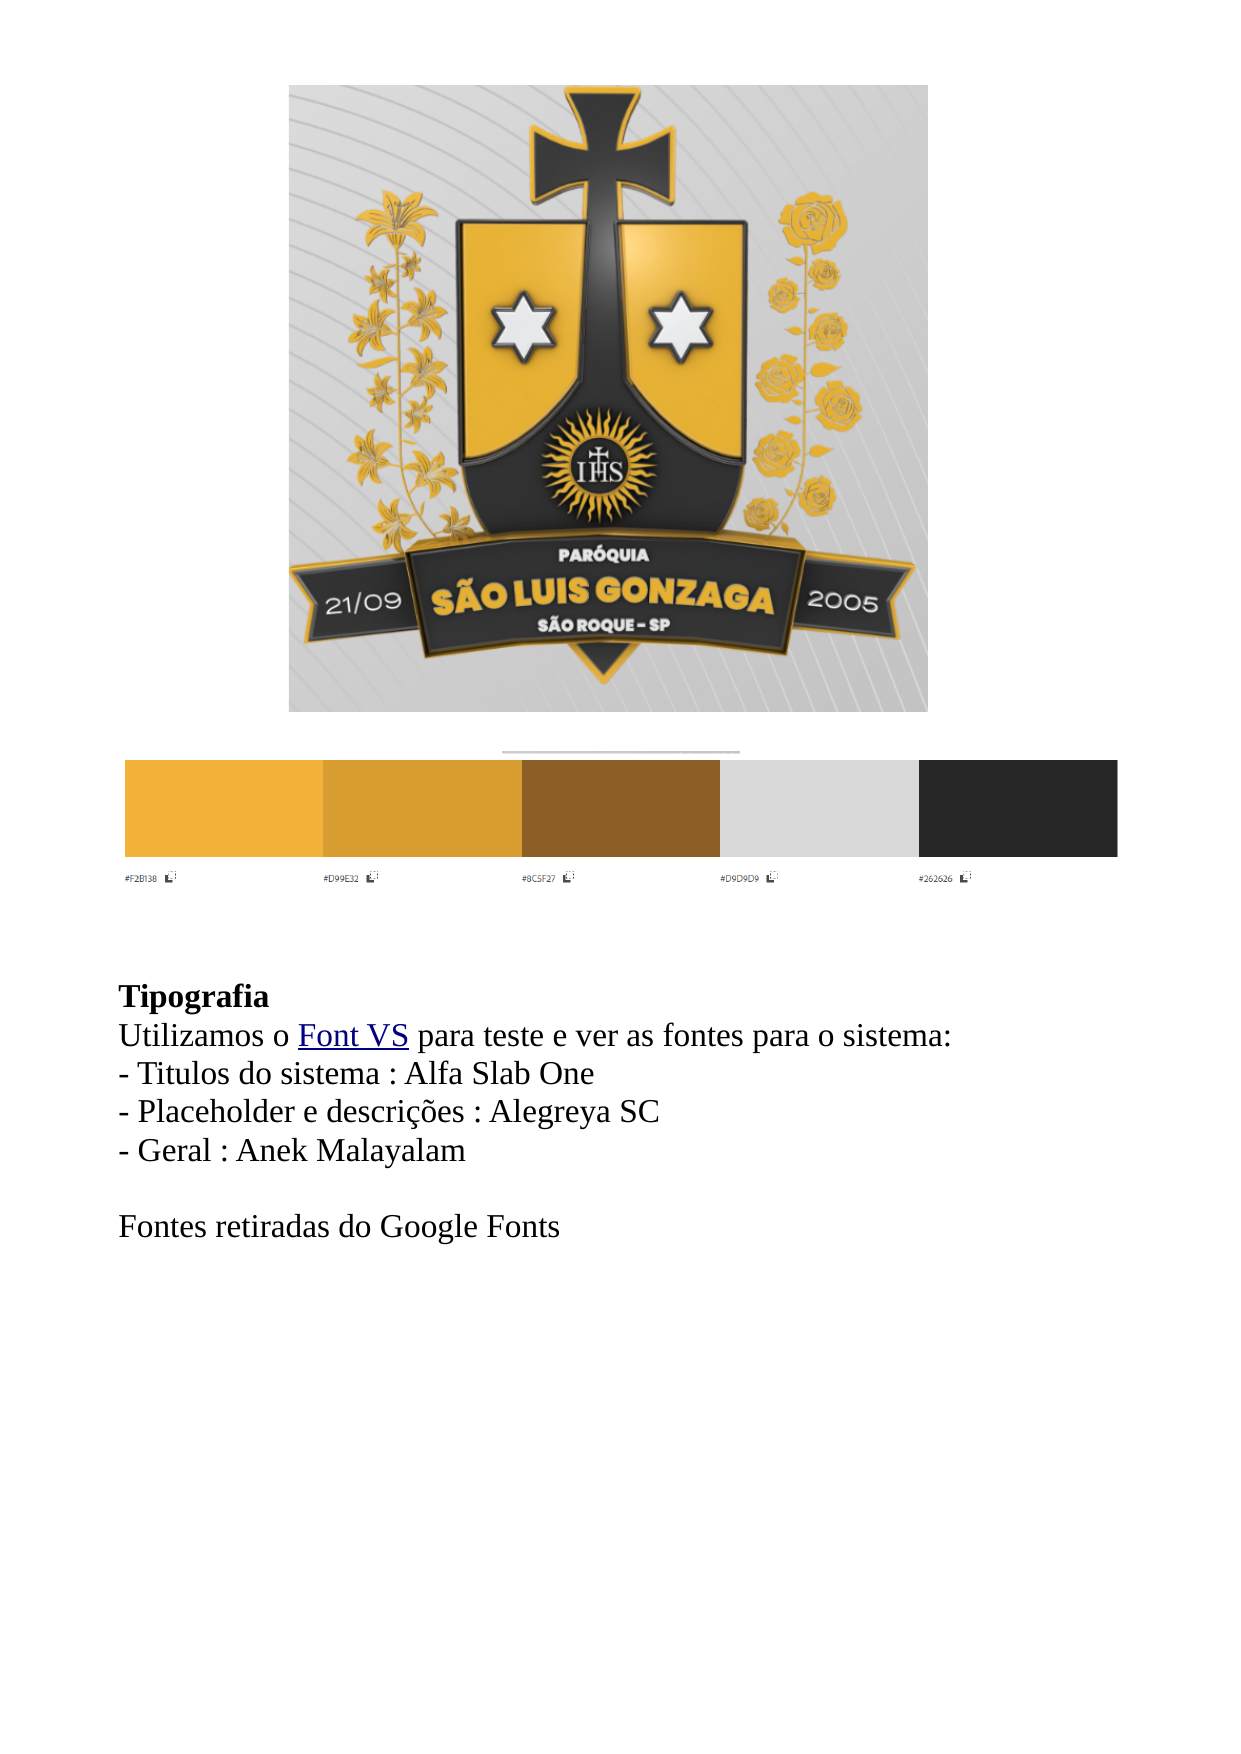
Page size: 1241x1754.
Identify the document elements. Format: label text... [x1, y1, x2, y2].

text Tipografia [118, 977, 1122, 1015]
text - Titulos do sistema : Alfa Slab One [118, 1053, 1122, 1092]
text Utilizamos o Font VS para teste e ver as fontes para o sistema: [118, 1015, 1122, 1053]
text - Placeholder e descrições : Alegreya SC - Geral : Anek Malayalam [118, 1092, 1122, 1168]
text Fontes retiradas do Google Fonts [118, 1207, 1122, 1245]
picture [119, 751, 1124, 901]
picture [288, 85, 928, 712]
